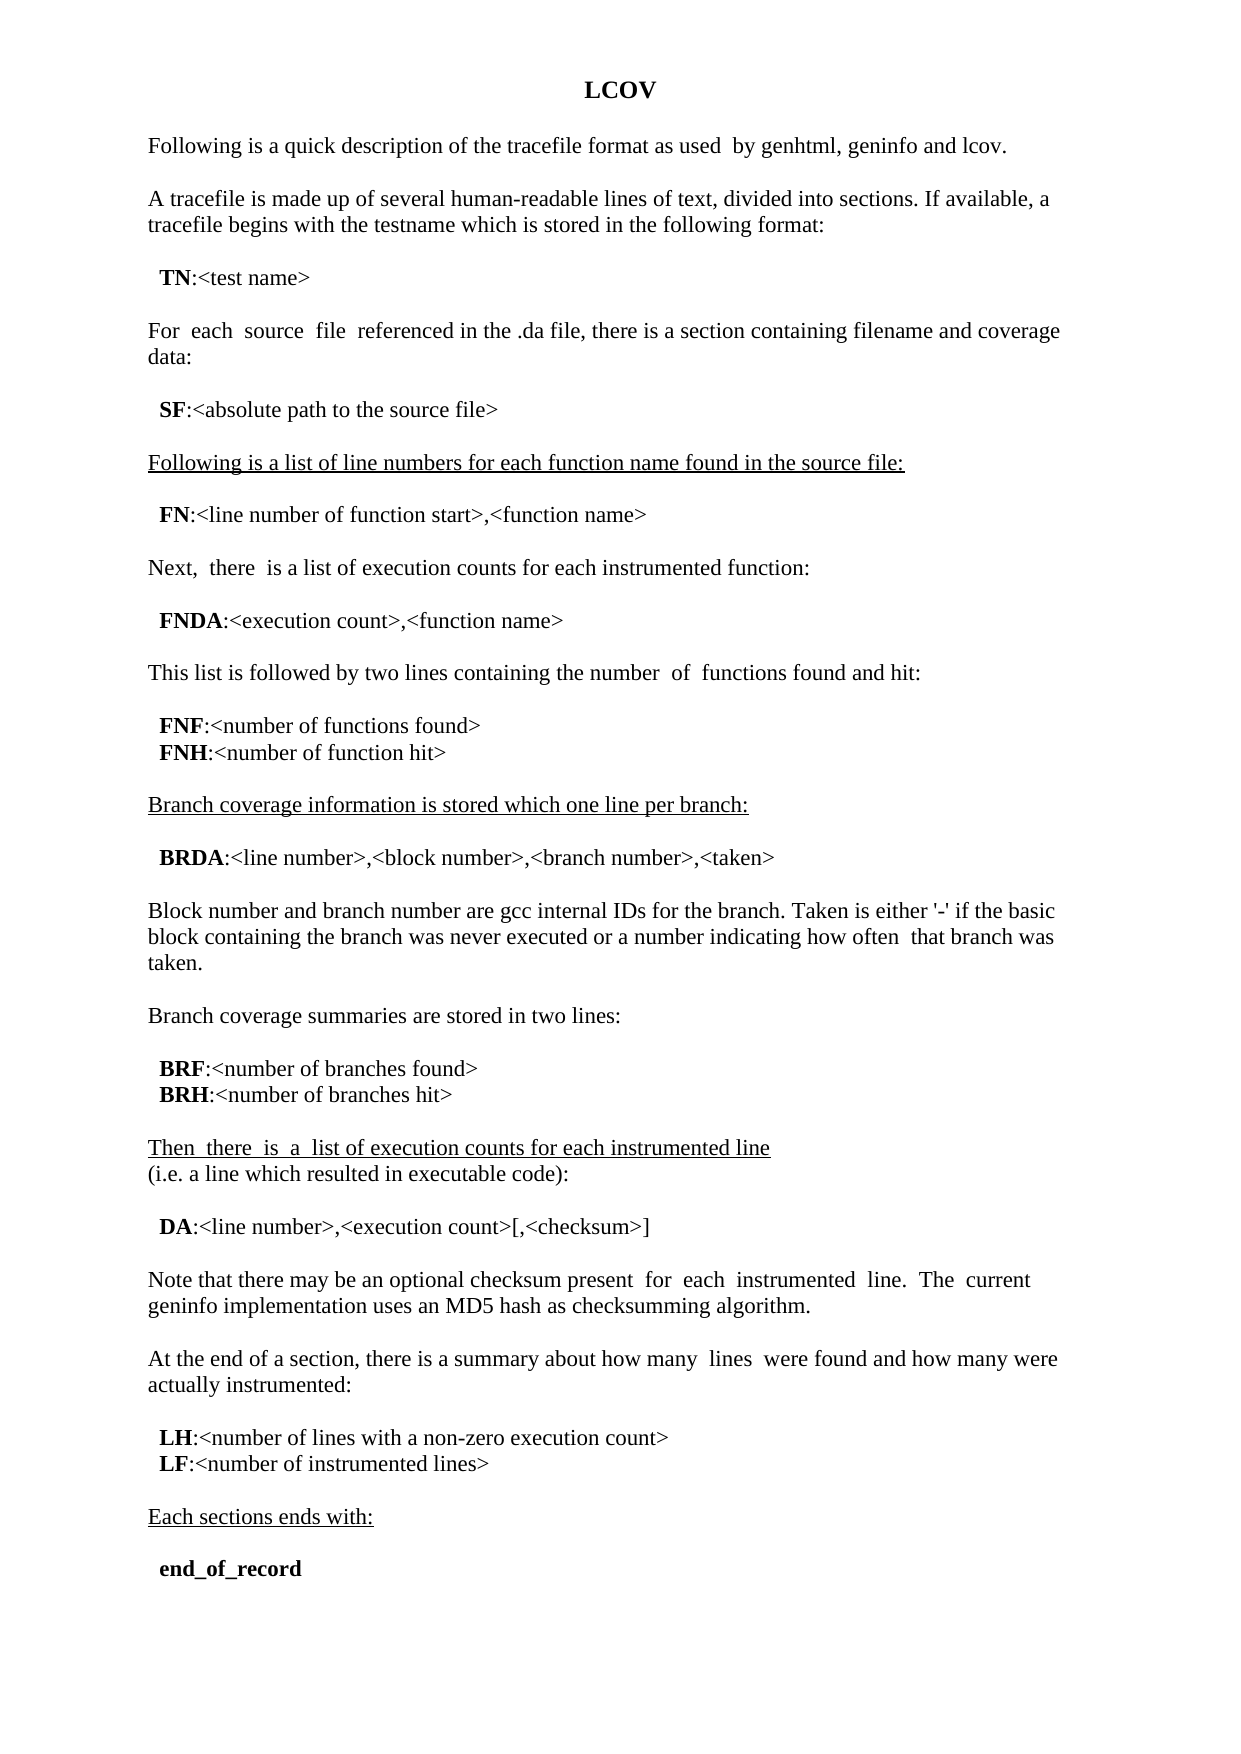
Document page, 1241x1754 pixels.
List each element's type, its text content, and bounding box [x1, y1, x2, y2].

text Each sections ends with: [148, 1503, 1093, 1529]
text BRDA:<line number>,<block number>,<branch number>,<taken> [148, 844, 1093, 870]
text Then there is a list of execution counts for each instrumented line [148, 1134, 1093, 1160]
text Following is a list of line numbers for each function name found in the source file: [148, 449, 1093, 475]
text TN:<test name> [148, 264, 1093, 291]
text LF:<number of instrumented lines> [148, 1450, 1093, 1476]
text Note that there may be an optional checksum present for each instrumented line. The current geninfo implementation uses an MD5 hash as checksumming algorithm. [148, 1266, 1093, 1318]
text FNF:<number of functions found> [148, 712, 1093, 738]
text A tracefile is made up of several human-readable lines of text, divided into sections. If available, a tracefile begins with the testname which is stored in the following format: [148, 185, 1093, 238]
text Next, there is a list of execution counts for each instrumented function: [148, 554, 1093, 580]
text At the end of a section, there is a summary about how many lines were found and how many were actually instrumented: [148, 1345, 1093, 1397]
text Branch coverage information is stored which one line per branch: [148, 791, 1093, 818]
text LCOV [148, 75, 1093, 104]
text BRH:<number of branches hit> [148, 1081, 1093, 1107]
text This list is followed by two lines containing the number of functions found and hit: [148, 659, 1093, 686]
text (i.e. a line which resulted in executable code): [148, 1160, 1093, 1187]
text LH:<number of lines with a non-zero execution count> [148, 1424, 1093, 1450]
text BRF:<number of branches found> [148, 1055, 1093, 1081]
text FN:<line number of function start>,<function name> [148, 501, 1093, 528]
text end_of_record [148, 1556, 1093, 1582]
text DA:<line number>,<execution count>[,<checksum>] [148, 1213, 1093, 1239]
text Block number and branch number are gcc internal IDs for the branch. Taken is either '-' if the basic block containing the branch was never executed or a number indicating how often that branch was taken. [148, 897, 1093, 976]
text For each source file referenced in the .da file, there is a section containing filename and coverage data: [148, 317, 1093, 369]
text FNH:<number of function hit> [148, 738, 1093, 765]
text SF:<absolute path to the source file> [148, 396, 1093, 422]
text Branch coverage summaries are stored in two lines: [148, 1002, 1093, 1028]
text Following is a quick description of the tracefile format as used by genhtml, geninfo and lcov. [148, 132, 1093, 159]
text FNDA:<execution count>,<function name> [148, 607, 1093, 633]
